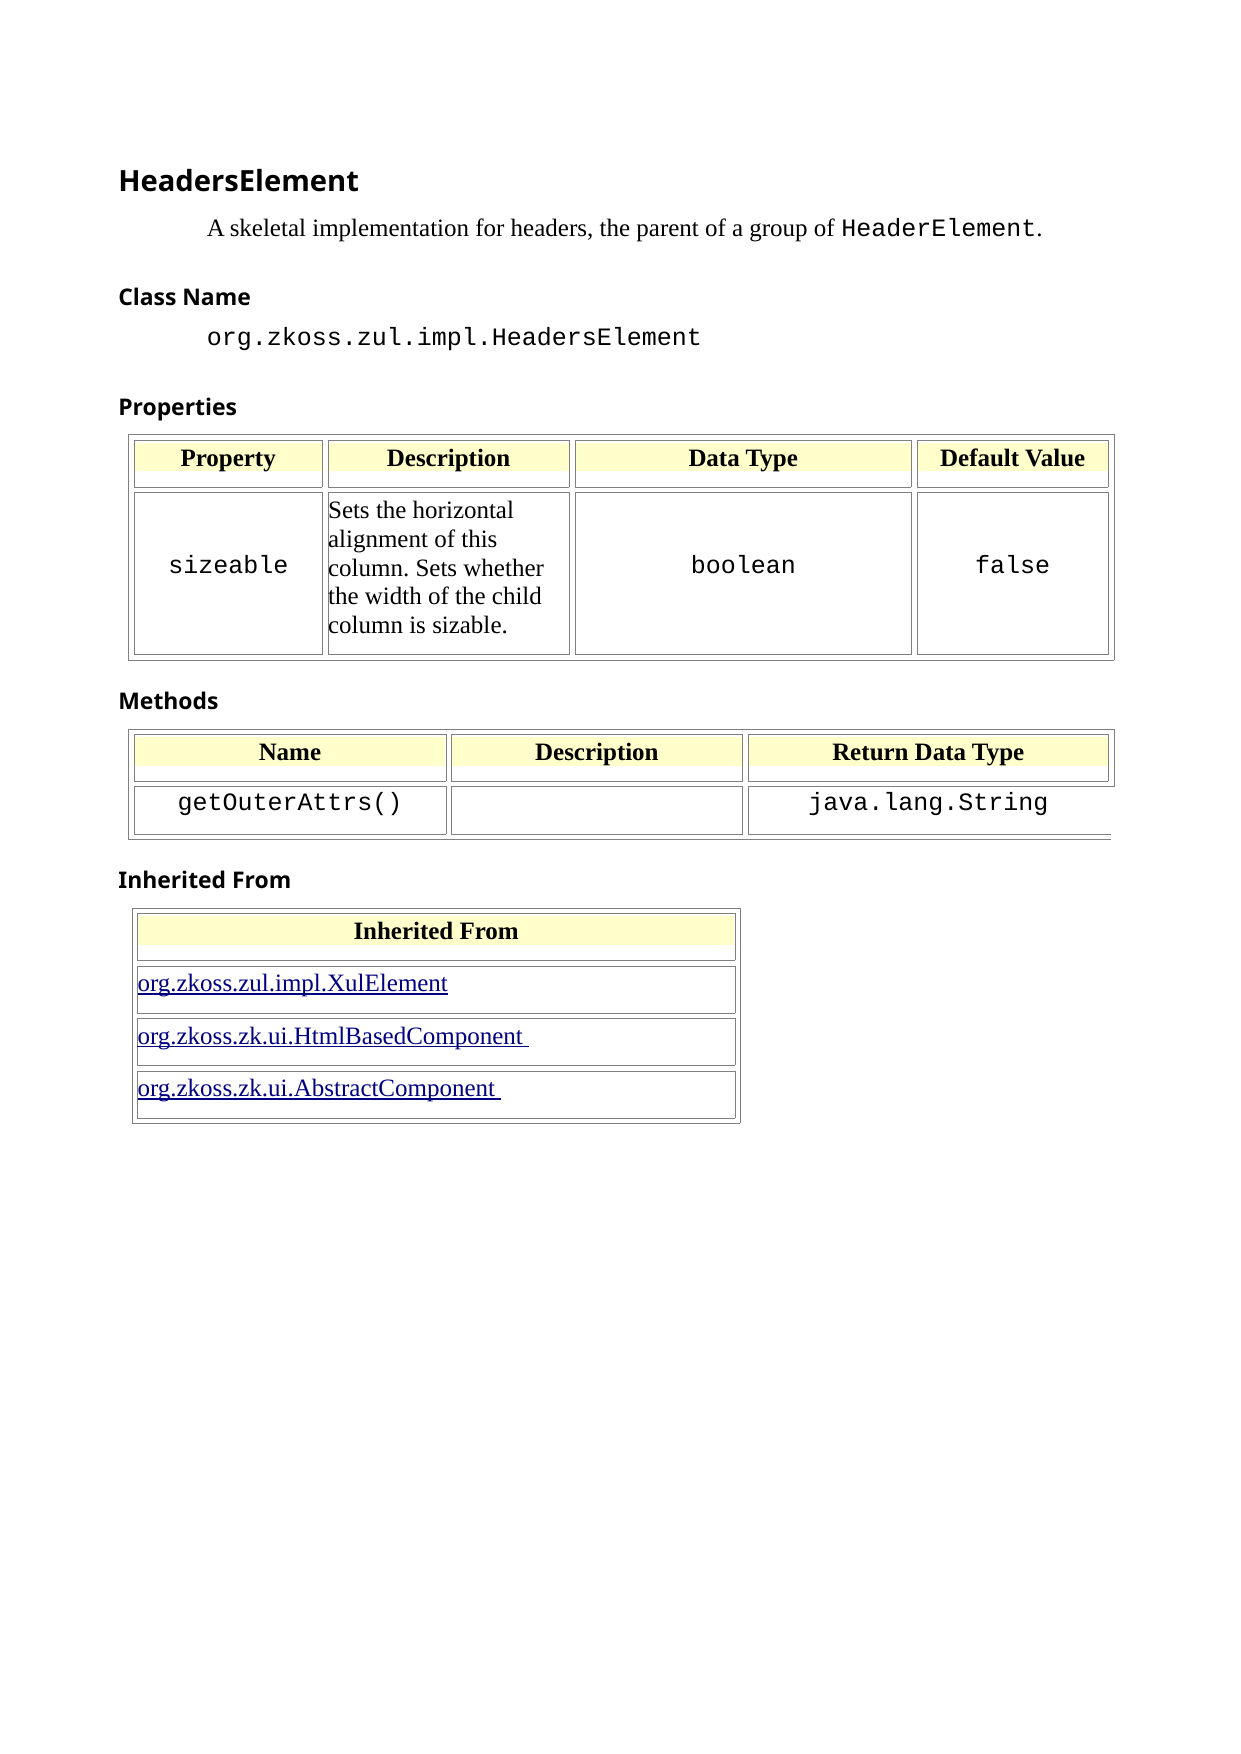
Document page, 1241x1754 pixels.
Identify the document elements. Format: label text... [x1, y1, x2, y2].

subtitle Properties [118, 391, 1122, 422]
subtitle HeadersElement [118, 161, 1122, 200]
table_cell [448, 781, 745, 833]
table_cell Sets the horizontal alignment of this column. Sets whether the width of the child column is sizable. [325, 487, 572, 654]
table_header Description [325, 435, 572, 487]
subtitle Class Name [118, 281, 1122, 312]
subtitle Inherited From [118, 864, 1122, 895]
table_header Data Type [572, 435, 914, 487]
table_header Name [131, 730, 448, 781]
table_cell boolean [572, 487, 914, 654]
subtitle Methods [118, 685, 1122, 716]
table_cell org.zkoss.zk.ui.HtmlBasedComponent [134, 1013, 737, 1065]
table_header Return Data Type [745, 730, 1111, 781]
table_header Description [448, 730, 745, 781]
table_cell false [914, 487, 1111, 654]
table_cell org.zkoss.zk.ui.AbstractComponent [134, 1065, 737, 1118]
table_header Default Value [914, 435, 1111, 487]
table_header Property [131, 435, 325, 487]
table_cell org.zkoss.zul.impl.XulElement [134, 960, 737, 1013]
table_header Inherited From [134, 909, 737, 960]
table_cell [452, 787, 742, 833]
table_cell sizeable [131, 487, 325, 654]
table_cell getOuterAttrs() [131, 781, 448, 833]
text A skeletal implementation for headers, the parent of a group of HeaderElement. [207, 213, 1122, 243]
text org.zkoss.zul.impl.HeadersElement [207, 325, 1122, 353]
table_cell java.lang.String [745, 781, 1111, 833]
